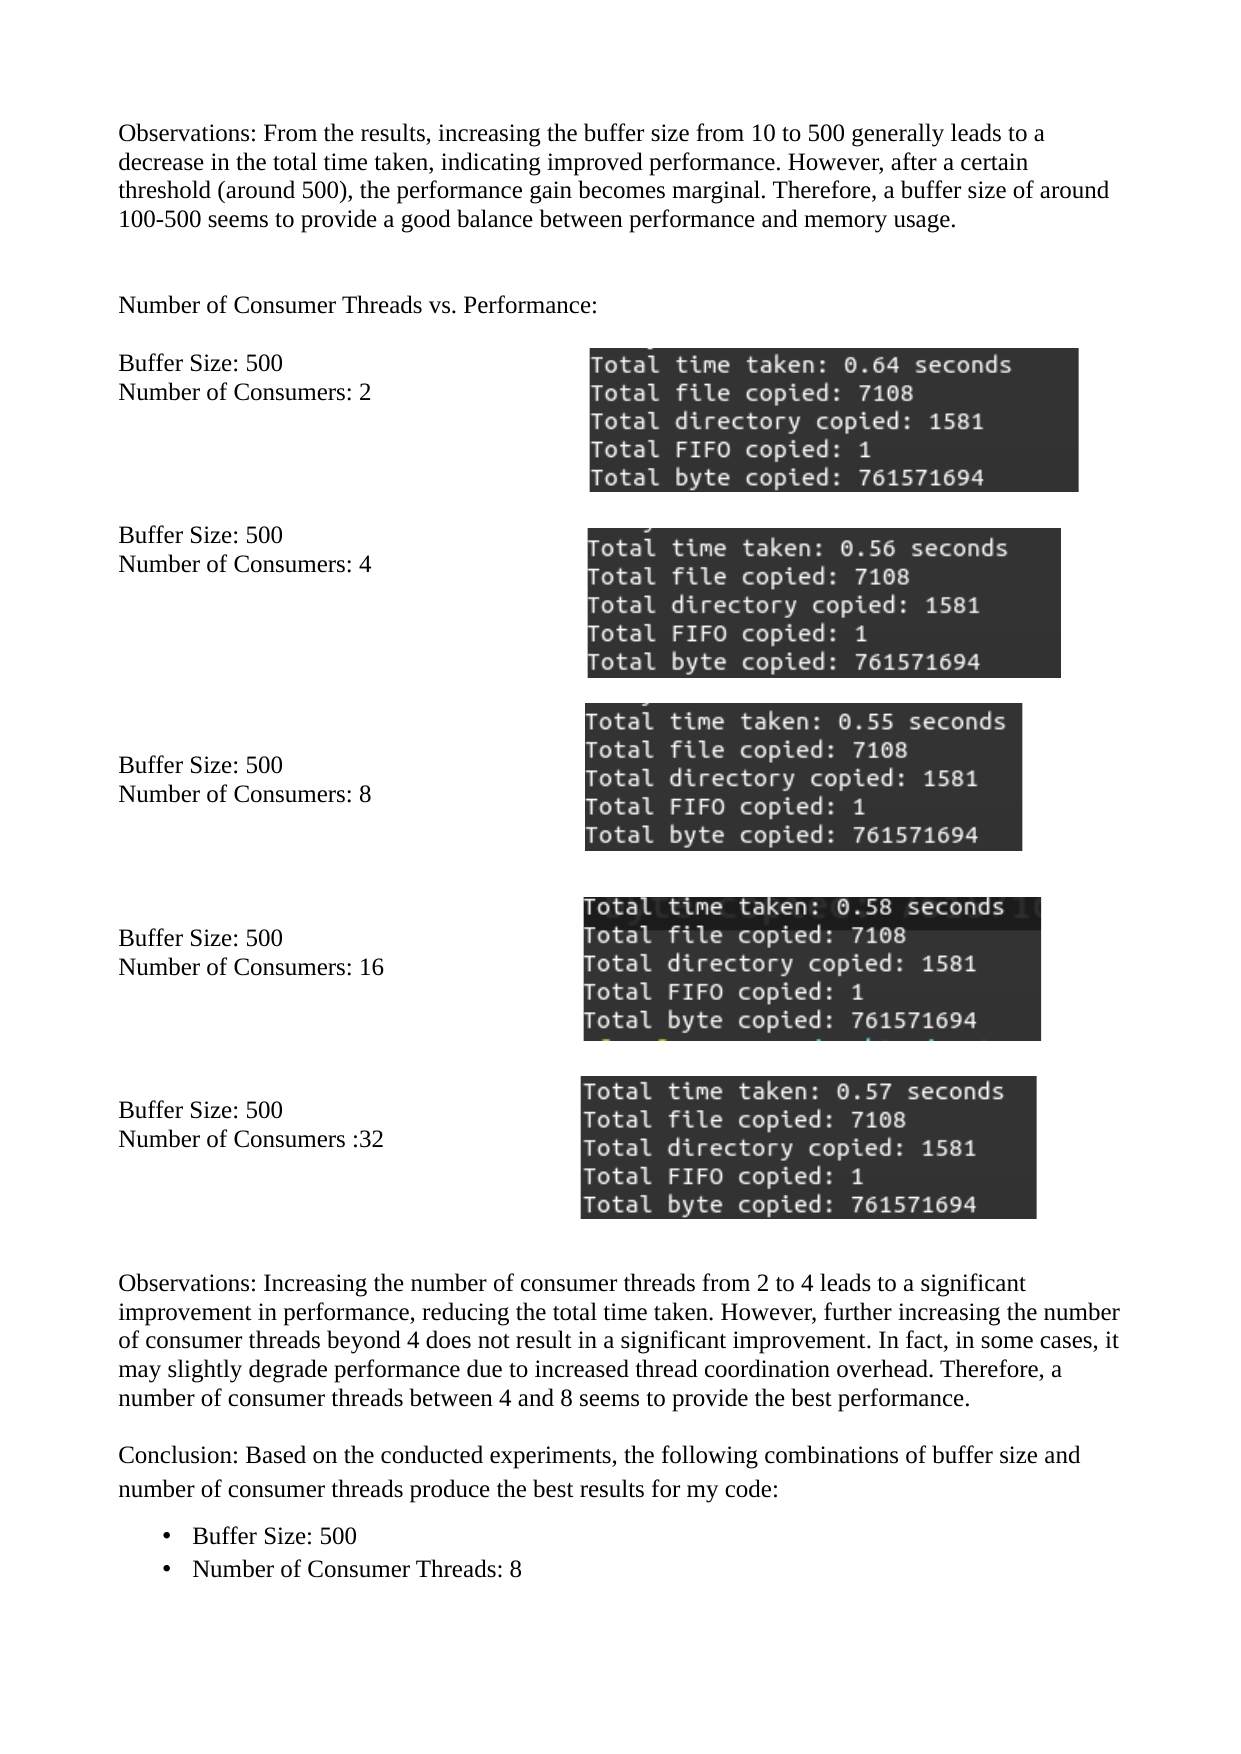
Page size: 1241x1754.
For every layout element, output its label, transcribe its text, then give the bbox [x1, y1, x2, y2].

text Observations: From the results, increasing the buffer size from 10 to 500 generally leads to a decrease in the total time taken, indicating improved performance. However, after a certain threshold (around 500), the performance gain becomes marginal. Therefore, a buffer size of around 100-500 seems to provide a good balance between performance and memory usage. [118, 118, 1122, 233]
text Observations: Increasing the number of consumer threads from 2 to 4 leads to a significant improvement in performance, reducing the total time taken. However, further increasing the number of consumer threads beyond 4 does not result in a significant improvement. In fact, in some cases, it may slightly degrade performance due to increased thread coordination overhead. Therefore, a number of consumer threads between 4 and 8 seems to provide the best performance. [118, 1268, 1122, 1412]
text Buffer Size: 500 [118, 521, 1122, 549]
text [1037, 1096, 1122, 1124]
text [1061, 549, 1122, 578]
text Number of Consumers :32 [118, 1124, 580, 1153]
text Buffer Size: 500 [118, 751, 585, 779]
text Number of Consumers: 4 [118, 549, 587, 578]
text [1042, 923, 1122, 952]
text [1023, 751, 1122, 779]
picture [583, 897, 1042, 1041]
list Number of Consumer Threads: 8 [162, 1554, 1122, 1583]
text [1079, 377, 1122, 406]
text [1079, 348, 1122, 377]
text Conclusion: Based on the conducted experiments, the following combinations of buffer size and number of consumer threads produce the best results for my code: [118, 1441, 1122, 1502]
text Buffer Size: 500 [118, 1096, 580, 1124]
text Number of Consumers: 16 [118, 952, 583, 981]
picture [589, 348, 1079, 492]
list Buffer Size: 500 [162, 1521, 1122, 1550]
picture [587, 528, 1061, 678]
text [1037, 1124, 1122, 1153]
text Buffer Size: 500 [118, 923, 583, 952]
text [1042, 952, 1122, 981]
picture [585, 703, 1023, 851]
text Buffer Size: 500 [118, 348, 589, 377]
text Number of Consumers: 2 [118, 377, 589, 406]
text Number of Consumer Threads vs. Performance: [118, 291, 1122, 319]
text [1023, 779, 1122, 808]
text Number of Consumers: 8 [118, 779, 585, 808]
picture [580, 1076, 1037, 1219]
